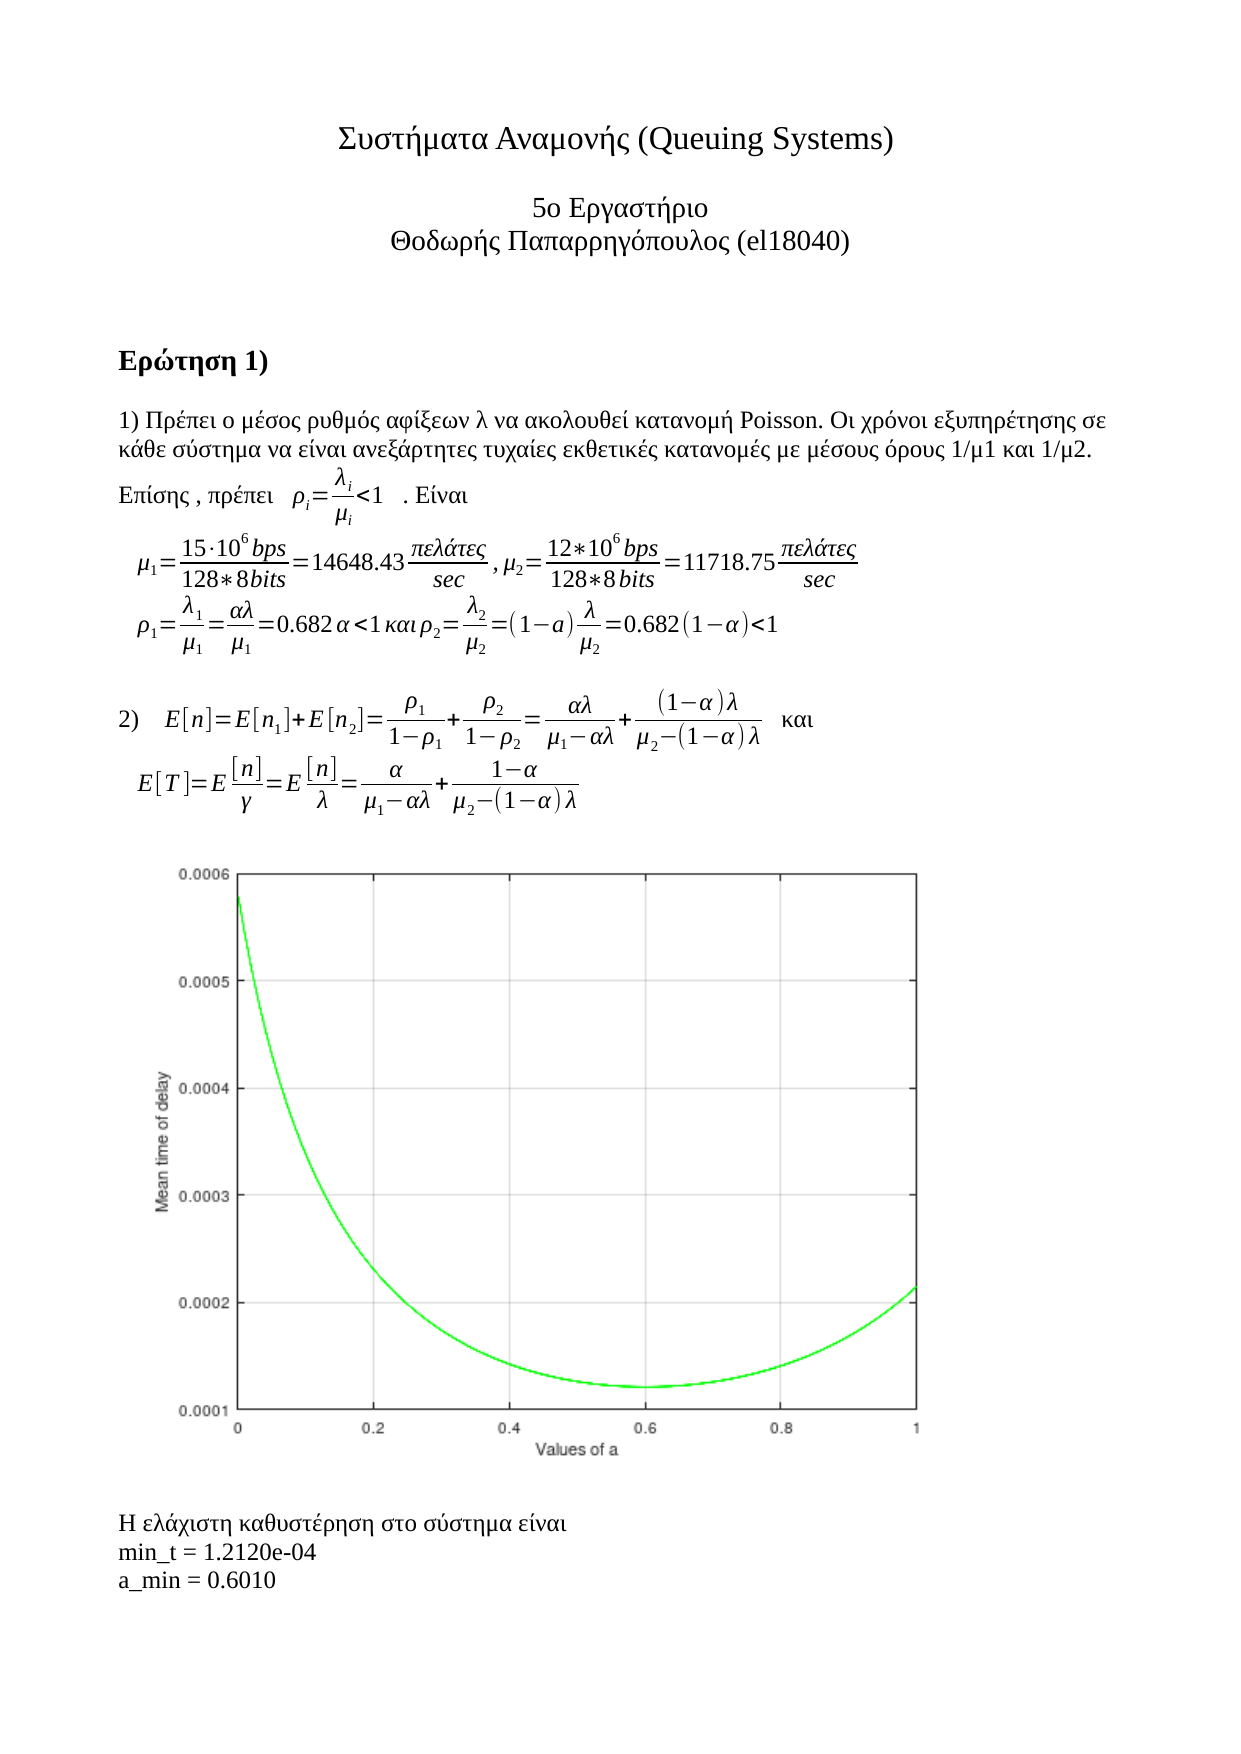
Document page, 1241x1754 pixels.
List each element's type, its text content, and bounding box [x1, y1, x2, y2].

text a_min = 0.6010 [118, 1566, 1122, 1594]
text 2) και [118, 687, 1122, 818]
text Συστήματα Αναμονής (Queuing Systems) [118, 118, 1122, 156]
text min_t = 1.2120e-04 [118, 1537, 1122, 1566]
text 5ο Εργαστήριο [118, 190, 1122, 223]
text Θοδωρής Παπαρρηγόπουλος (el18040) [118, 223, 1122, 257]
text Η ελάχιστη καθυστέρηση στο σύστημα είναι [118, 1508, 1122, 1537]
picture [129, 825, 980, 1465]
text Ερώτηση 1) [118, 343, 1122, 377]
text 1) Πρέπει ο μέσος ρυθμός αφίξεων λ να ακολουθεί κατανομή Poisson. Οι χρόνοι εξυπηρέτησης σε κάθε σύστημα να είναι ανεξάρτητες τυχαίες εκθετικές κατανομές με μέσους όρους 1/μ1 και 1/μ2. Επίσης , πρέπει. Είναι [118, 406, 1122, 592]
